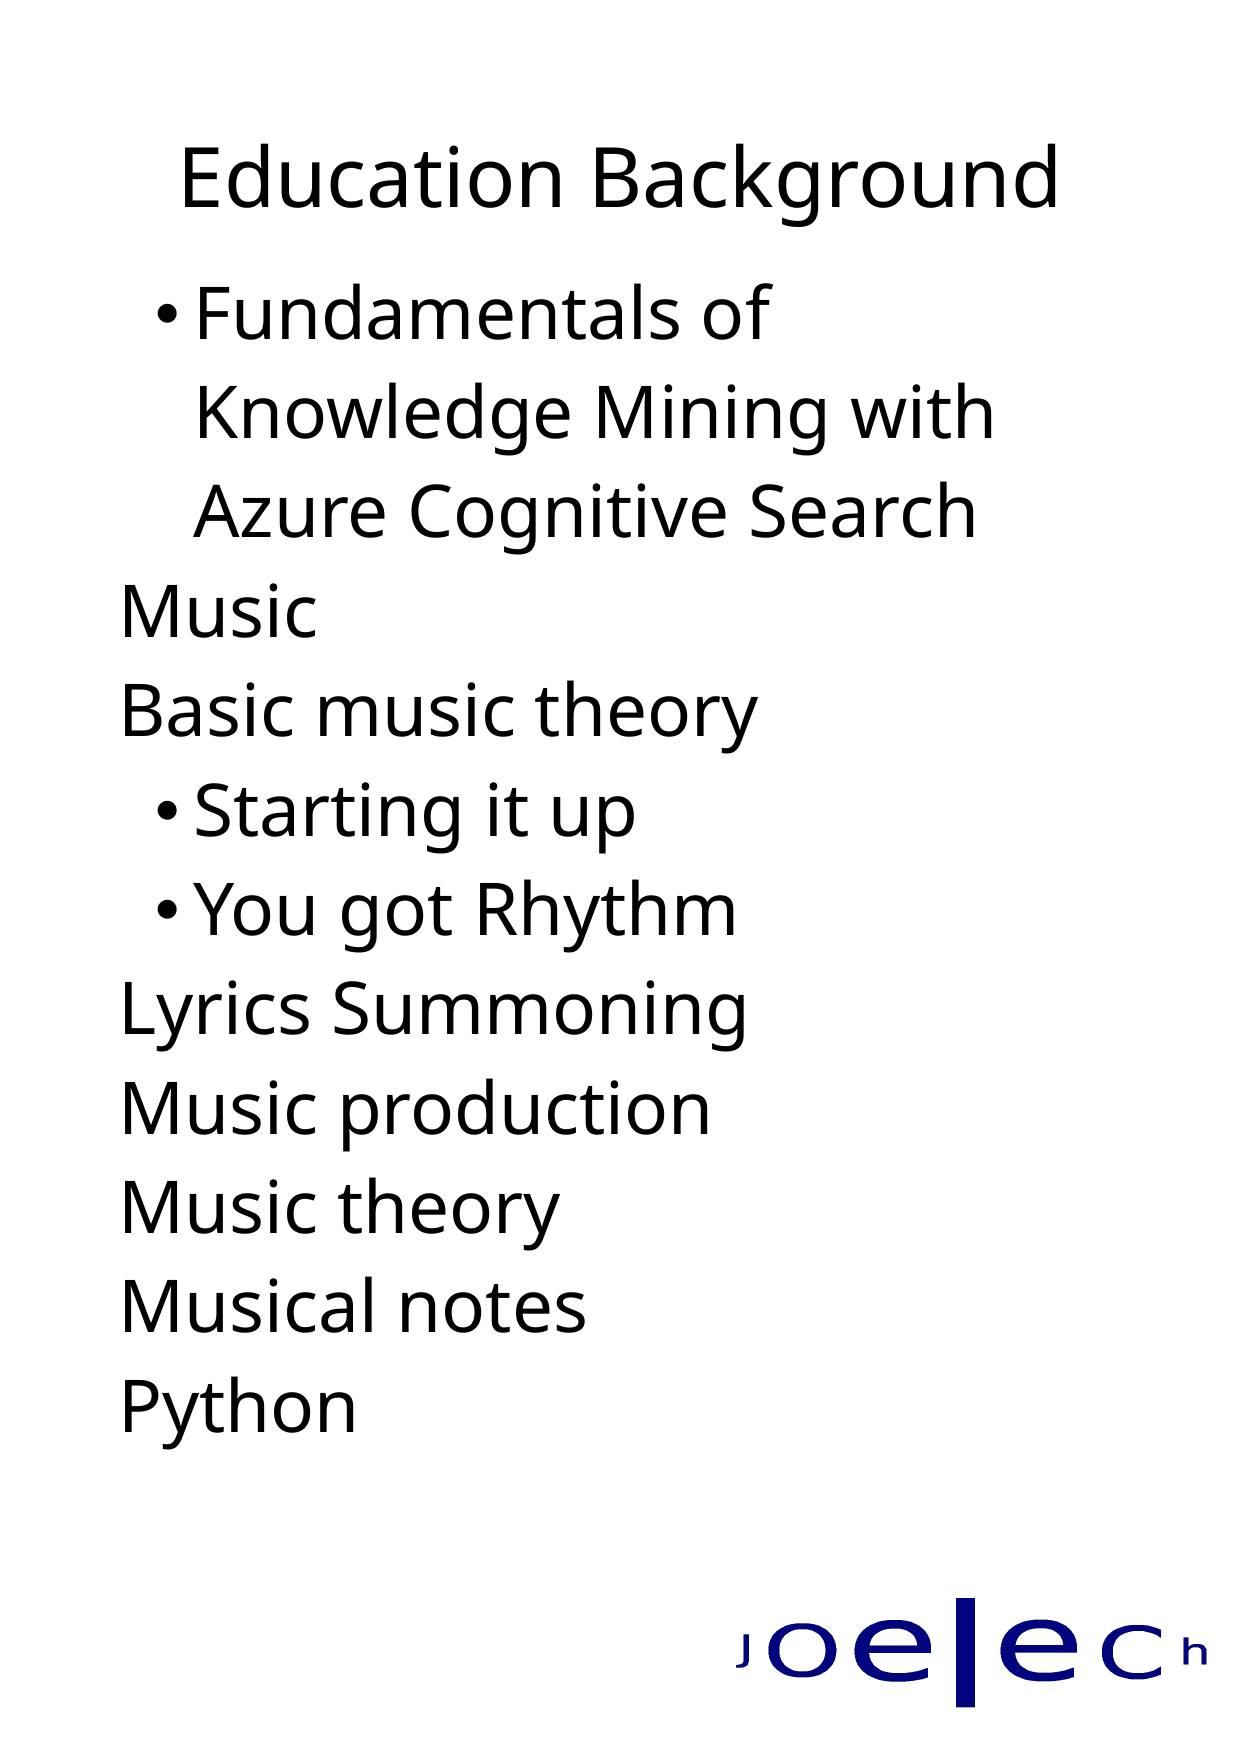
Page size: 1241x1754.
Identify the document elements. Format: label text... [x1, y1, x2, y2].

text Lyrics Summoning [118, 957, 1122, 1056]
list Fundamentals of Knowledge Mining with Azure Cognitive Search [156, 261, 1122, 559]
text Music [118, 559, 1122, 659]
text Python [118, 1354, 1122, 1454]
text Musical notes [118, 1255, 1122, 1354]
list Starting it up [156, 758, 1122, 857]
picture [703, 1556, 1240, 1754]
text Music theory [118, 1156, 1122, 1255]
text Music production [118, 1056, 1122, 1156]
list You got Rhythm [156, 857, 1122, 957]
text Basic music theory [118, 659, 1122, 758]
